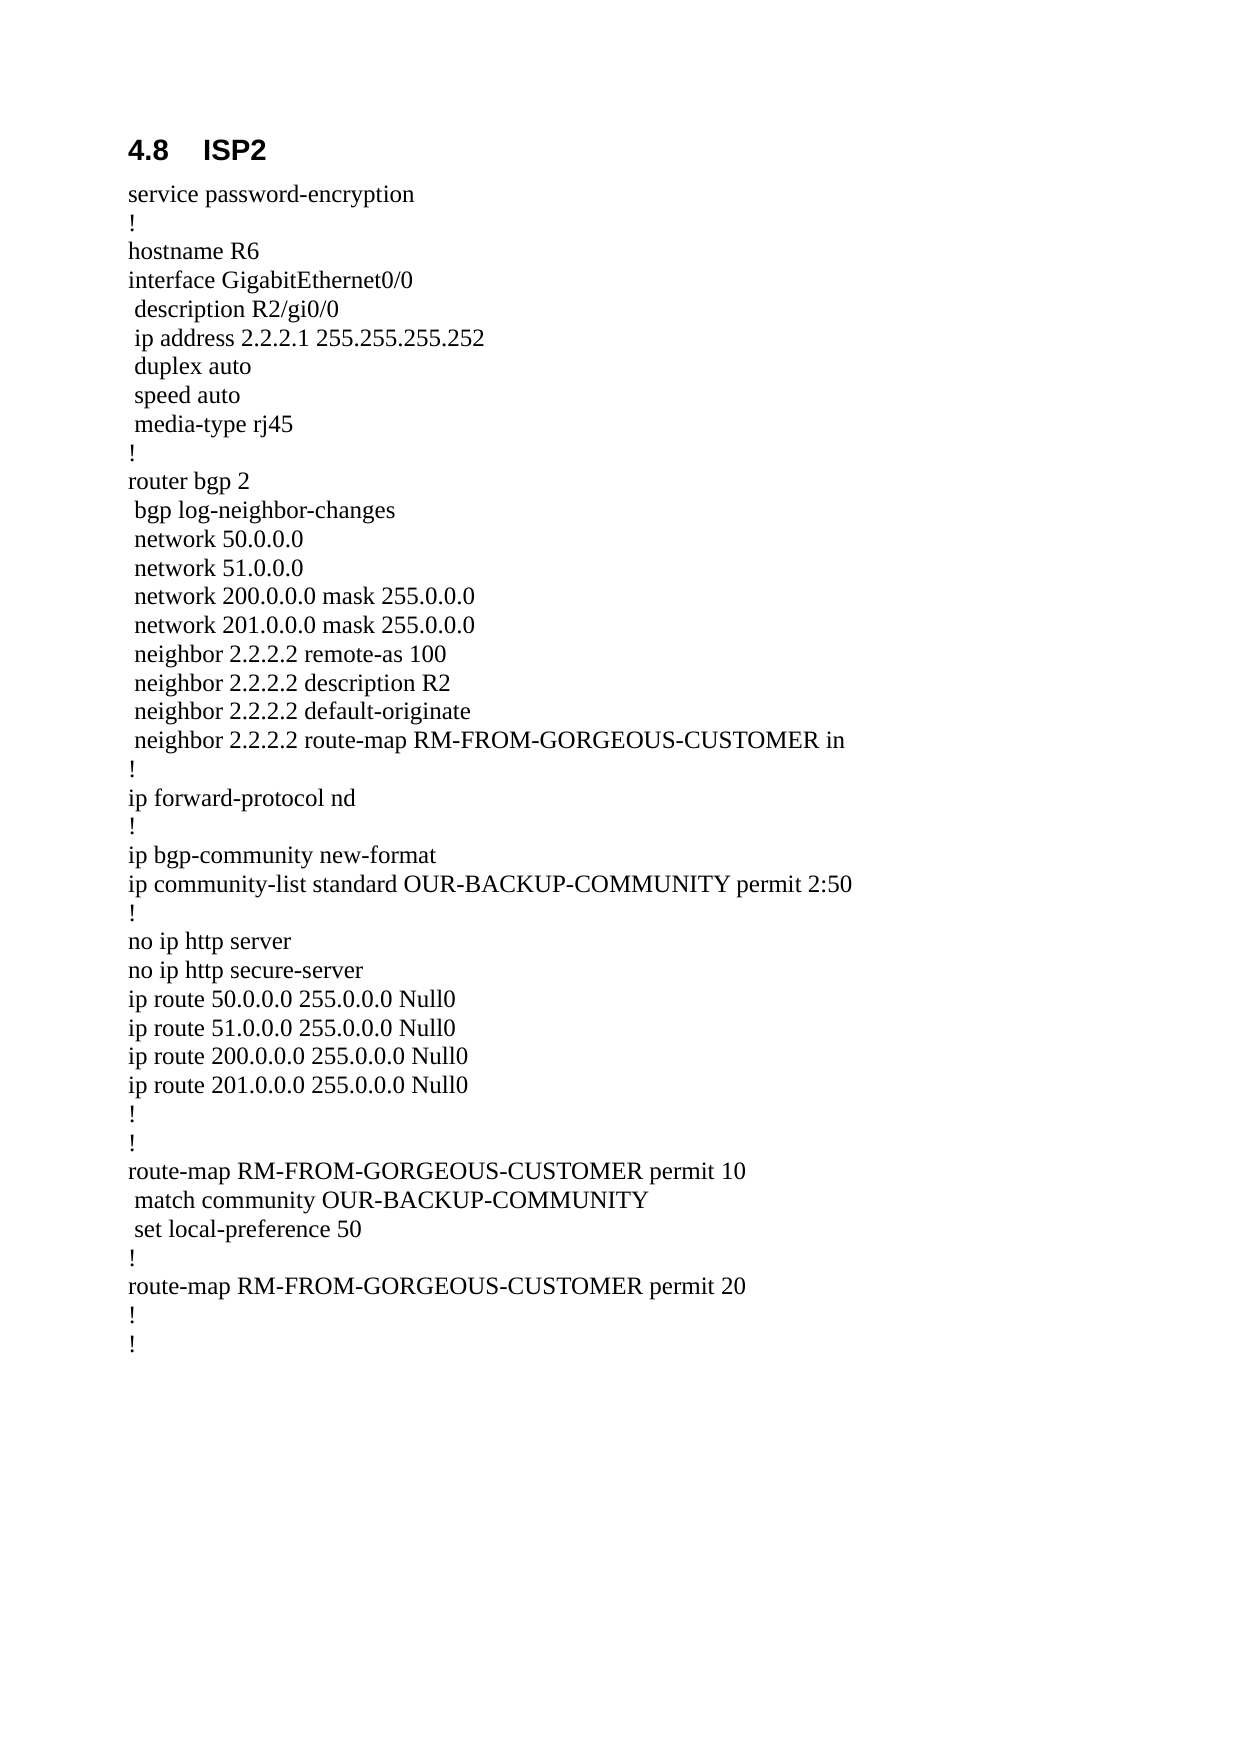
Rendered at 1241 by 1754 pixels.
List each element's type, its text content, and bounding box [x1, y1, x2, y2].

text media-type rj45 [128, 409, 1122, 438]
text duplex auto [128, 351, 1122, 380]
text ! [128, 1300, 1122, 1329]
text ! [128, 1099, 1122, 1128]
text neighbor 2.2.2.2 description R2 [128, 668, 1122, 696]
text set local-preference 50 [128, 1214, 1122, 1243]
text route-map RM-FROM-GORGEOUS-CUSTOMER permit 20 [128, 1271, 1122, 1300]
text speed auto [128, 380, 1122, 409]
text ! [128, 1243, 1122, 1271]
text ! [128, 438, 1122, 466]
text ! [128, 754, 1122, 783]
text bgp log-neighbor-changes [128, 495, 1122, 524]
text network 51.0.0.0 [128, 553, 1122, 581]
text hostname R6 [128, 236, 1122, 265]
text neighbor 2.2.2.2 remote-as 100 [128, 639, 1122, 668]
text neighbor 2.2.2.2 default-originate [128, 696, 1122, 725]
text route-map RM-FROM-GORGEOUS-CUSTOMER permit 10 [128, 1156, 1122, 1185]
text ! [128, 811, 1122, 840]
text service password-encryption [128, 179, 1122, 208]
text ip community-list standard OUR-BACKUP-COMMUNITY permit 2:50 [128, 869, 1122, 898]
text ip address 2.2.2.1 255.255.255.252 [128, 323, 1122, 351]
text no ip http secure-server [128, 955, 1122, 984]
text ! [128, 208, 1122, 236]
text ip route 50.0.0.0 255.0.0.0 Null0 [128, 984, 1122, 1013]
text ! [128, 1329, 1122, 1358]
text no ip http server [128, 926, 1122, 955]
subtitle ISP2 [128, 133, 1122, 166]
text interface GigabitEthernet0/0 [128, 265, 1122, 294]
text ip forward-protocol nd [128, 783, 1122, 811]
text neighbor 2.2.2.2 route-map RM-FROM-GORGEOUS-CUSTOMER in [128, 725, 1122, 754]
text network 201.0.0.0 mask 255.0.0.0 [128, 610, 1122, 639]
text network 200.0.0.0 mask 255.0.0.0 [128, 581, 1122, 610]
text ip route 201.0.0.0 255.0.0.0 Null0 [128, 1070, 1122, 1099]
text ip route 200.0.0.0 255.0.0.0 Null0 [128, 1041, 1122, 1070]
text description R2/gi0/0 [128, 294, 1122, 323]
text ! [128, 1128, 1122, 1156]
text ip bgp-community new-format [128, 840, 1122, 869]
text network 50.0.0.0 [128, 524, 1122, 553]
text ip route 51.0.0.0 255.0.0.0 Null0 [128, 1013, 1122, 1041]
text match community OUR-BACKUP-COMMUNITY [128, 1185, 1122, 1214]
text router bgp 2 [128, 466, 1122, 495]
text ! [128, 898, 1122, 926]
